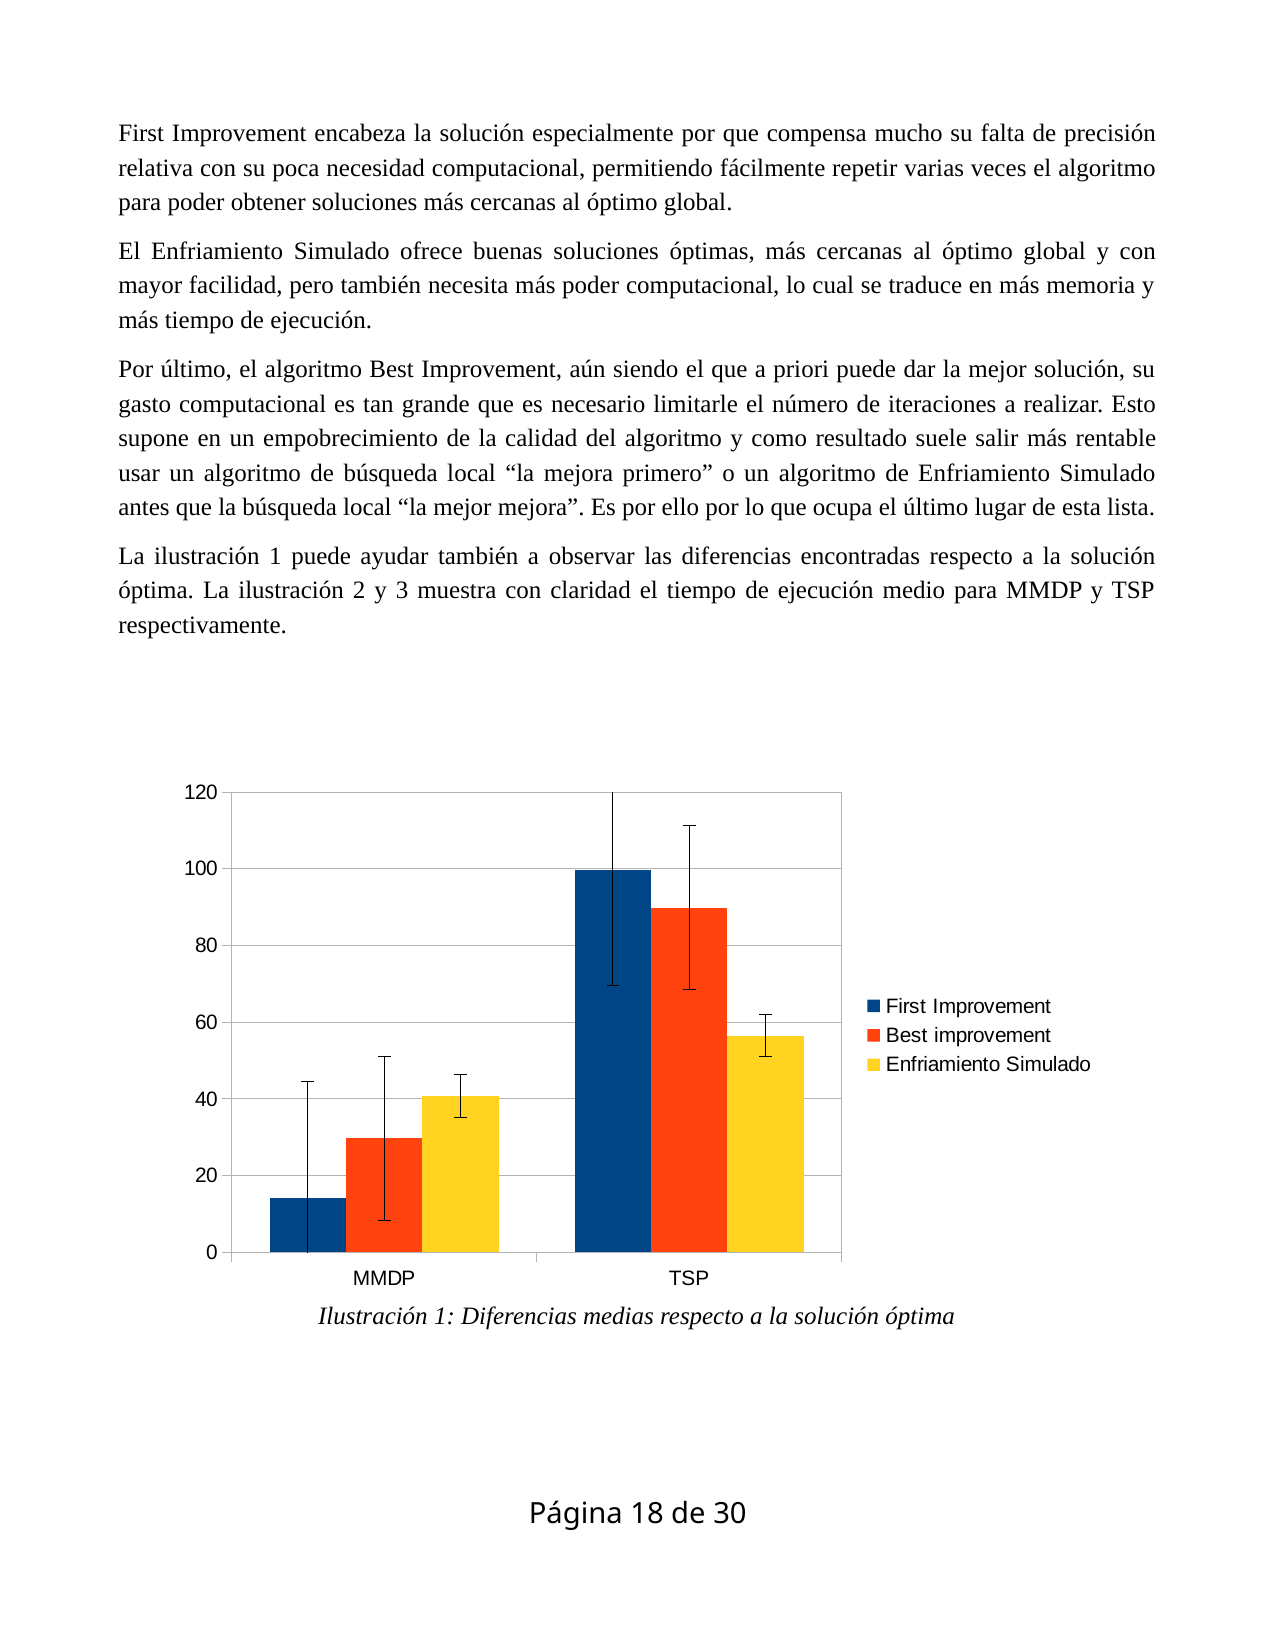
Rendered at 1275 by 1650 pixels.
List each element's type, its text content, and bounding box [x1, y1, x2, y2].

text La ilustración 1 puede ayudar también a observar las diferencias encontradas respecto a la solución óptima. La ilustración 2 y 3 muestra con claridad el tiempo de ejecución medio para MMDP y TSP respectivamente. [118, 541, 1157, 639]
text First Improvement encabeza la solución especialmente por que compensa mucho su falta de precisión relativa con su poca necesidad computacional, permitiendo fácilmente repetir varias veces el algoritmo para poder obtener soluciones más cercanas al óptimo global. [118, 118, 1157, 216]
text Ilustración 1: Diferencias medias respecto a la solución óptima [165, 770, 1110, 1330]
text Por último, el algoritmo Best Improvement, aún siendo el que a priori puede dar la mejor solución, su gasto computacional es tan grande que es necesario limitarle el número de iteraciones a realizar. Esto supone en un empobrecimiento de la calidad del algoritmo y como resultado suele salir más rentable usar un algoritmo de búsqueda local “la mejora primero” o un algoritmo de Enfriamiento Simulado antes que la búsqueda local “la mejor mejora”. Es por ello por lo que ocupa el último lugar de esta lista. [118, 354, 1157, 521]
text El Enfriamiento Simulado ofrece buenas soluciones óptimas, más cercanas al óptimo global y con mayor facilidad, pero también necesita más poder computacional, lo cual se traduce en más memoria y más tiempo de ejecución. [118, 236, 1157, 334]
